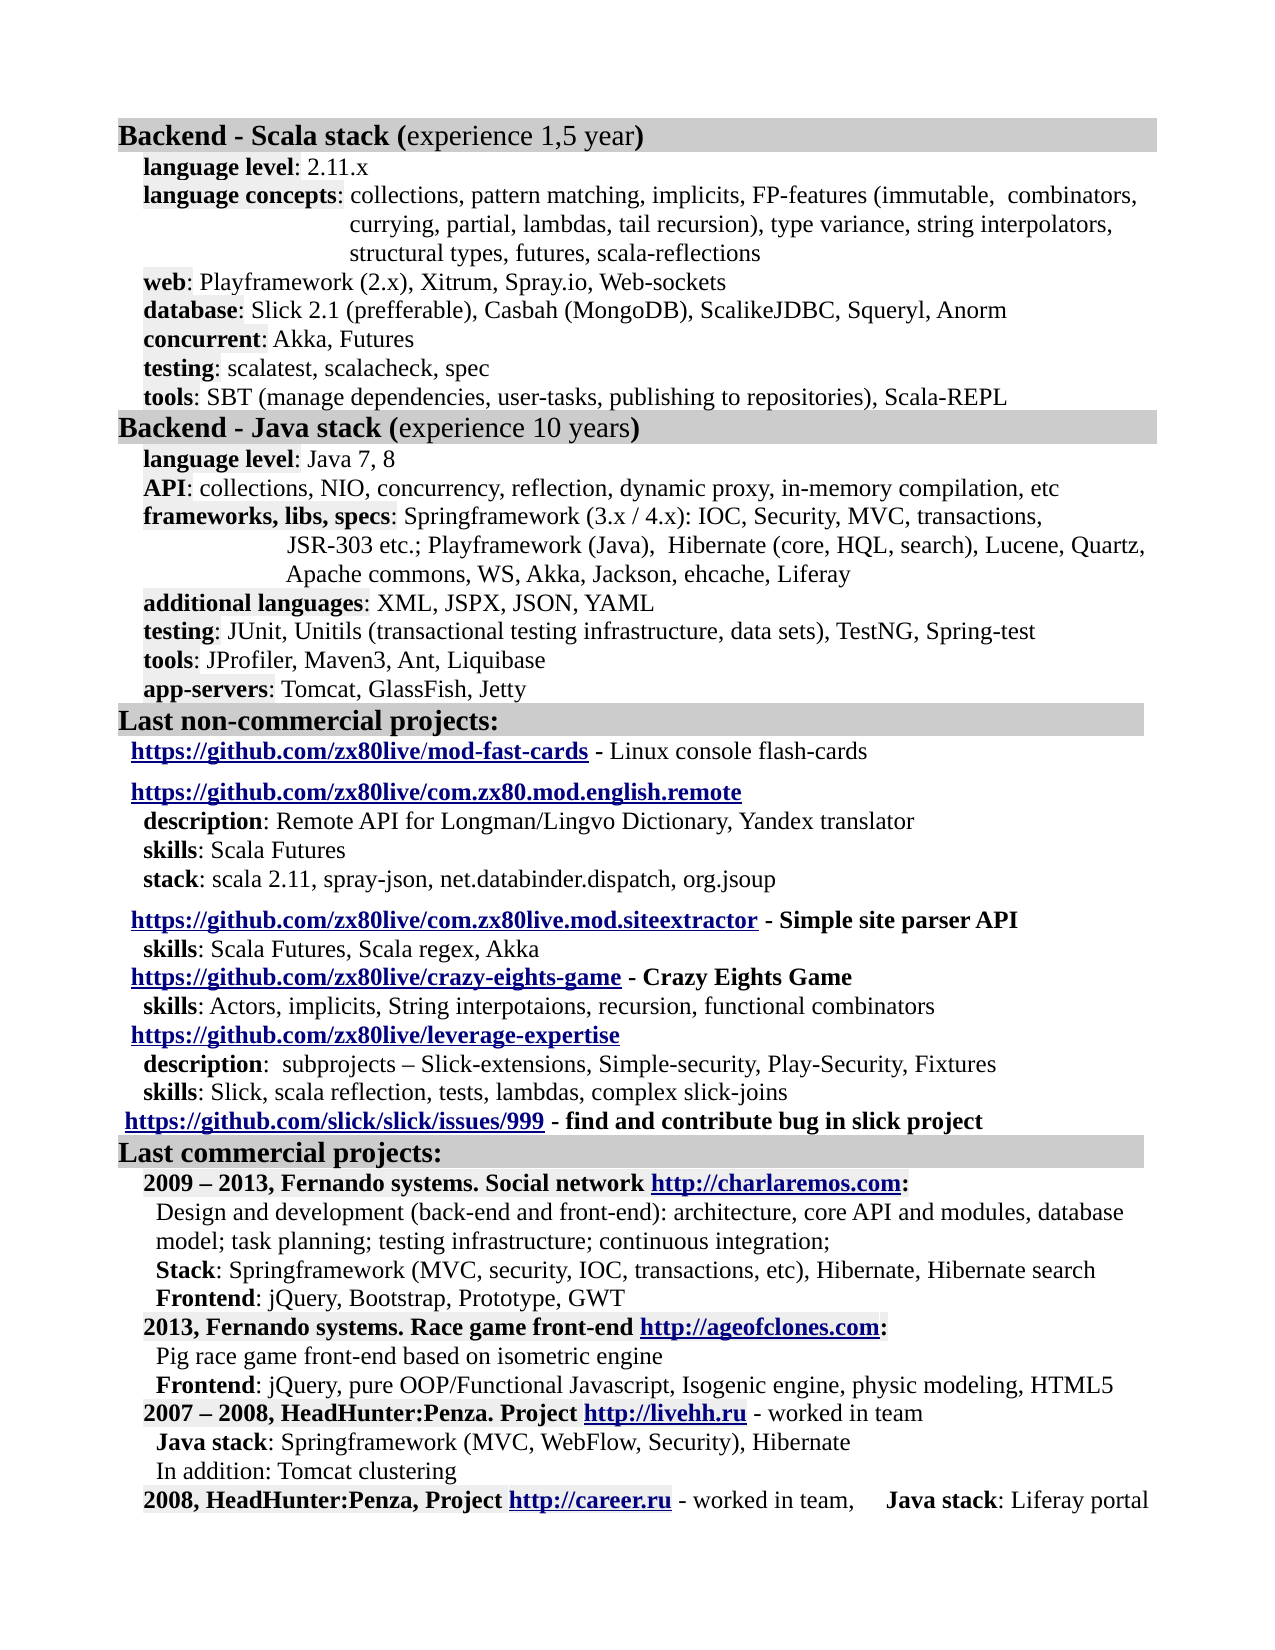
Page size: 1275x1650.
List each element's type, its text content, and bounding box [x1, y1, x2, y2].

text Frontend: jQuery, pure OOP/Functional Javascript, Isogenic engine, physic modeling, HTML5 [118, 1370, 1157, 1398]
text https://github.com/zx80live/leverage-expertise [118, 1020, 1157, 1049]
text Apache commons, WS, Akka, Jackson, ehcache, Liferay [118, 559, 1157, 588]
text language level: Java 7, 8 [118, 444, 1157, 473]
text stack: scala 2.11, spray-json, net.databinder.dispatch, org.jsoup [118, 864, 1157, 892]
text Frontend: jQuery, Bootstrap, Prototype, GWT [118, 1283, 1157, 1312]
text description: subprojects – Slick-extensions, Simple-security, Play-Security, Fixtures [118, 1049, 1157, 1077]
text language level: 2.11.x [118, 152, 1157, 180]
text Backend - Scala stack (experience 1,5 year) [118, 118, 1157, 152]
text https://github.com/zx80live/com.zx80.mod.english.remote [118, 777, 1157, 806]
text tools: SBT (manage dependencies, user-tasks, publishing to repositories), Scala-REPL [118, 382, 1157, 410]
text description: Remote API for Longman/Lingvo Dictionary, Yandex translator [118, 806, 1157, 835]
text API: collections, NIO, concurrency, reflection, dynamic proxy, in-memory compilation, etc [118, 473, 1157, 501]
text 2013, Fernando systems. Race game front-end http://ageofclones.com: [118, 1312, 1157, 1341]
text language concepts: collections, pattern matching, implicits, FP-features (immutable, combinators, [118, 180, 1157, 209]
text Backend - Java stack (experience 10 years) [118, 410, 1157, 444]
text testing: scalatest, scalacheck, spec [118, 353, 1157, 382]
text skills: Slick, scala reflection, tests, lambdas, complex slick-joins [118, 1077, 1157, 1106]
text In addition: Tomcat clustering [118, 1456, 1157, 1485]
text JSR-303 etc.; Playframework (Java), Hibernate (core, HQL, search), Lucene, Quartz, [118, 530, 1157, 559]
text model; task planning; testing infrastructure; continuous integration; [118, 1226, 1157, 1255]
text skills: Scala Futures, Scala regex, Akka [118, 934, 1157, 962]
text Java stack: Springframework (MVC, WebFlow, Security), Hibernate [118, 1427, 1157, 1456]
text structural types, futures, scala-reflections [118, 238, 1157, 267]
text 2009 – 2013, Fernando systems. Social network http://charlaremos.com: [118, 1168, 1157, 1197]
text tools: JProfiler, Maven3, Ant, Liquibase [118, 645, 1157, 674]
text web: Playframework (2.x), Xitrum, Spray.io, Web-sockets [118, 267, 1157, 295]
text Design and development (back-end and front-end): architecture, core API and modules, database [118, 1197, 1157, 1226]
text frameworks, libs, specs: Springframework (3.x / 4.x): IOC, Security, MVC, transactions, [118, 501, 1157, 530]
text currying, partial, lambdas, tail recursion), type variance, string interpolators, [118, 209, 1157, 238]
text testing: JUnit, Unitils (transactional testing infrastructure, data sets), TestNG, Spring-test [118, 616, 1157, 645]
text Stack: Springframework (MVC, security, IOC, transactions, etc), Hibernate, Hibernate search [118, 1255, 1157, 1283]
text Pig race game front-end based on isometric engine [118, 1341, 1157, 1370]
text Last non-commercial projects: [118, 703, 1144, 736]
text Last commercial projects: [118, 1135, 1144, 1168]
text https://github.com/zx80live/com.zx80live.mod.siteextractor - Simple site parser API [118, 905, 1157, 934]
text skills: Actors, implicits, String interpotaions, recursion, functional combinators [118, 991, 1157, 1020]
text https://github.com/zx80live/crazy-eights-game - Crazy Eights Game [118, 962, 1157, 991]
text 2007 – 2008, HeadHunter:Penza. Project http://livehh.ru - worked in team [118, 1398, 1157, 1427]
text https://github.com/zx80live/mod-fast-cards - Linux console flash-cards [118, 736, 1157, 765]
text 2008, HeadHunter:Penza, Project http://career.ru - worked in team, Java stack: Liferay portal [118, 1485, 1157, 1513]
text database: Slick 2.1 (prefferable), Casbah (MongoDB), ScalikeJDBC, Squeryl, Anorm [118, 295, 1157, 324]
text https://github.com/slick/slick/issues/999 - find and contribute bug in slick project [118, 1106, 1157, 1135]
text app-servers: Tomcat, GlassFish, Jetty [118, 674, 1157, 703]
text concurrent: Akka, Futures [118, 324, 1157, 353]
text additional languages: XML, JSPX, JSON, YAML [118, 588, 1157, 616]
text skills: Scala Futures [118, 835, 1157, 864]
